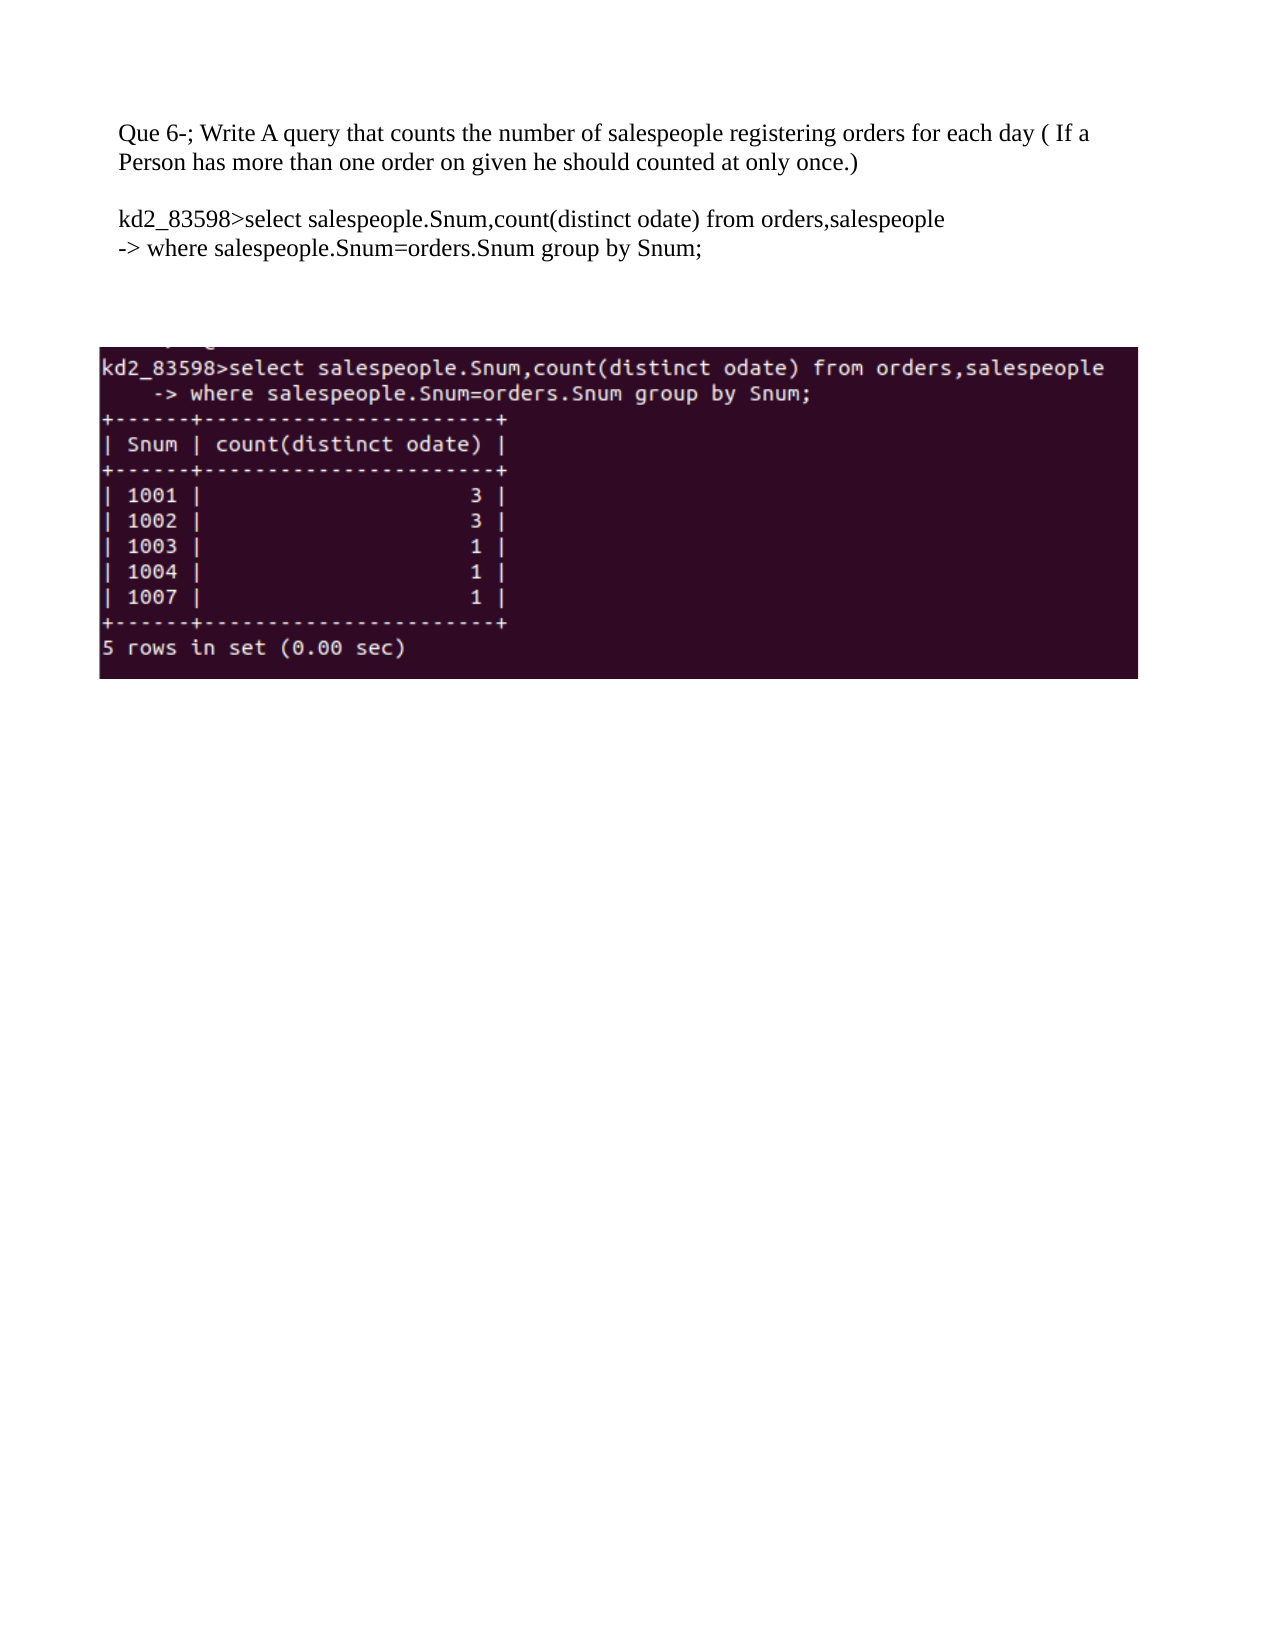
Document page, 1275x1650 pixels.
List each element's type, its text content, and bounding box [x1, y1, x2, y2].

picture [99, 347, 1139, 679]
text Que 6-; Write A query that counts the number of salespeople registering orders for each day ( If a Person has more than one order on given he should counted at only once.) [118, 118, 1157, 176]
text kd2_83598>select salespeople.Snum,count(distinct odate) from orders,salespeople [118, 204, 1157, 233]
text -> where salespeople.Snum=orders.Snum group by Snum; [118, 233, 1157, 262]
